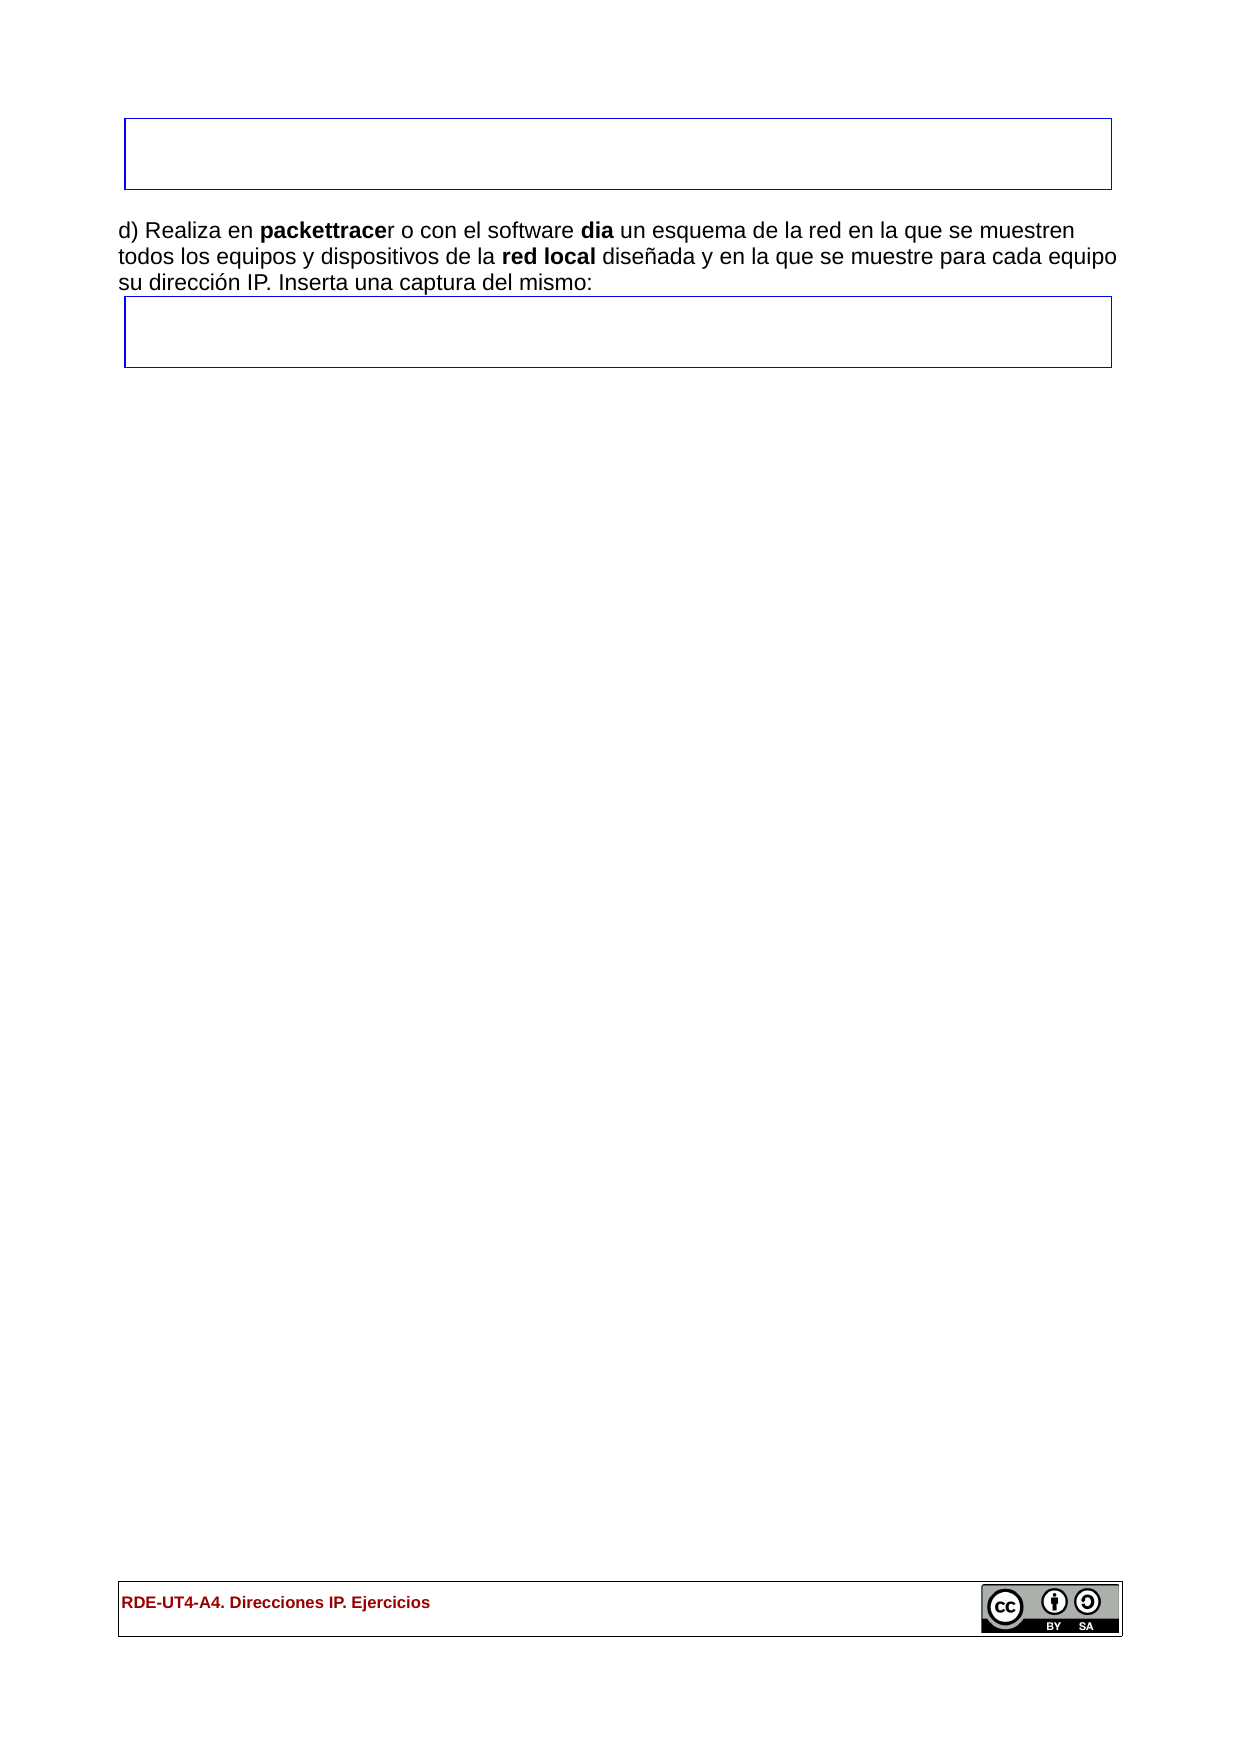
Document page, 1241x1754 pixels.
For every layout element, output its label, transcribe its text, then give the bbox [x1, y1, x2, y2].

table_header [126, 119, 1111, 189]
text d) Realiza en packettracer o con el software dia un esquema de la red en la que se muestren todos los equipos y dispositivos de la red local diseñada y en la que se muestre para cada equipo su dirección IP. Inserta una captura del mismo: [118, 217, 1122, 296]
picture [981, 1584, 1119, 1633]
table_header [126, 297, 1111, 367]
